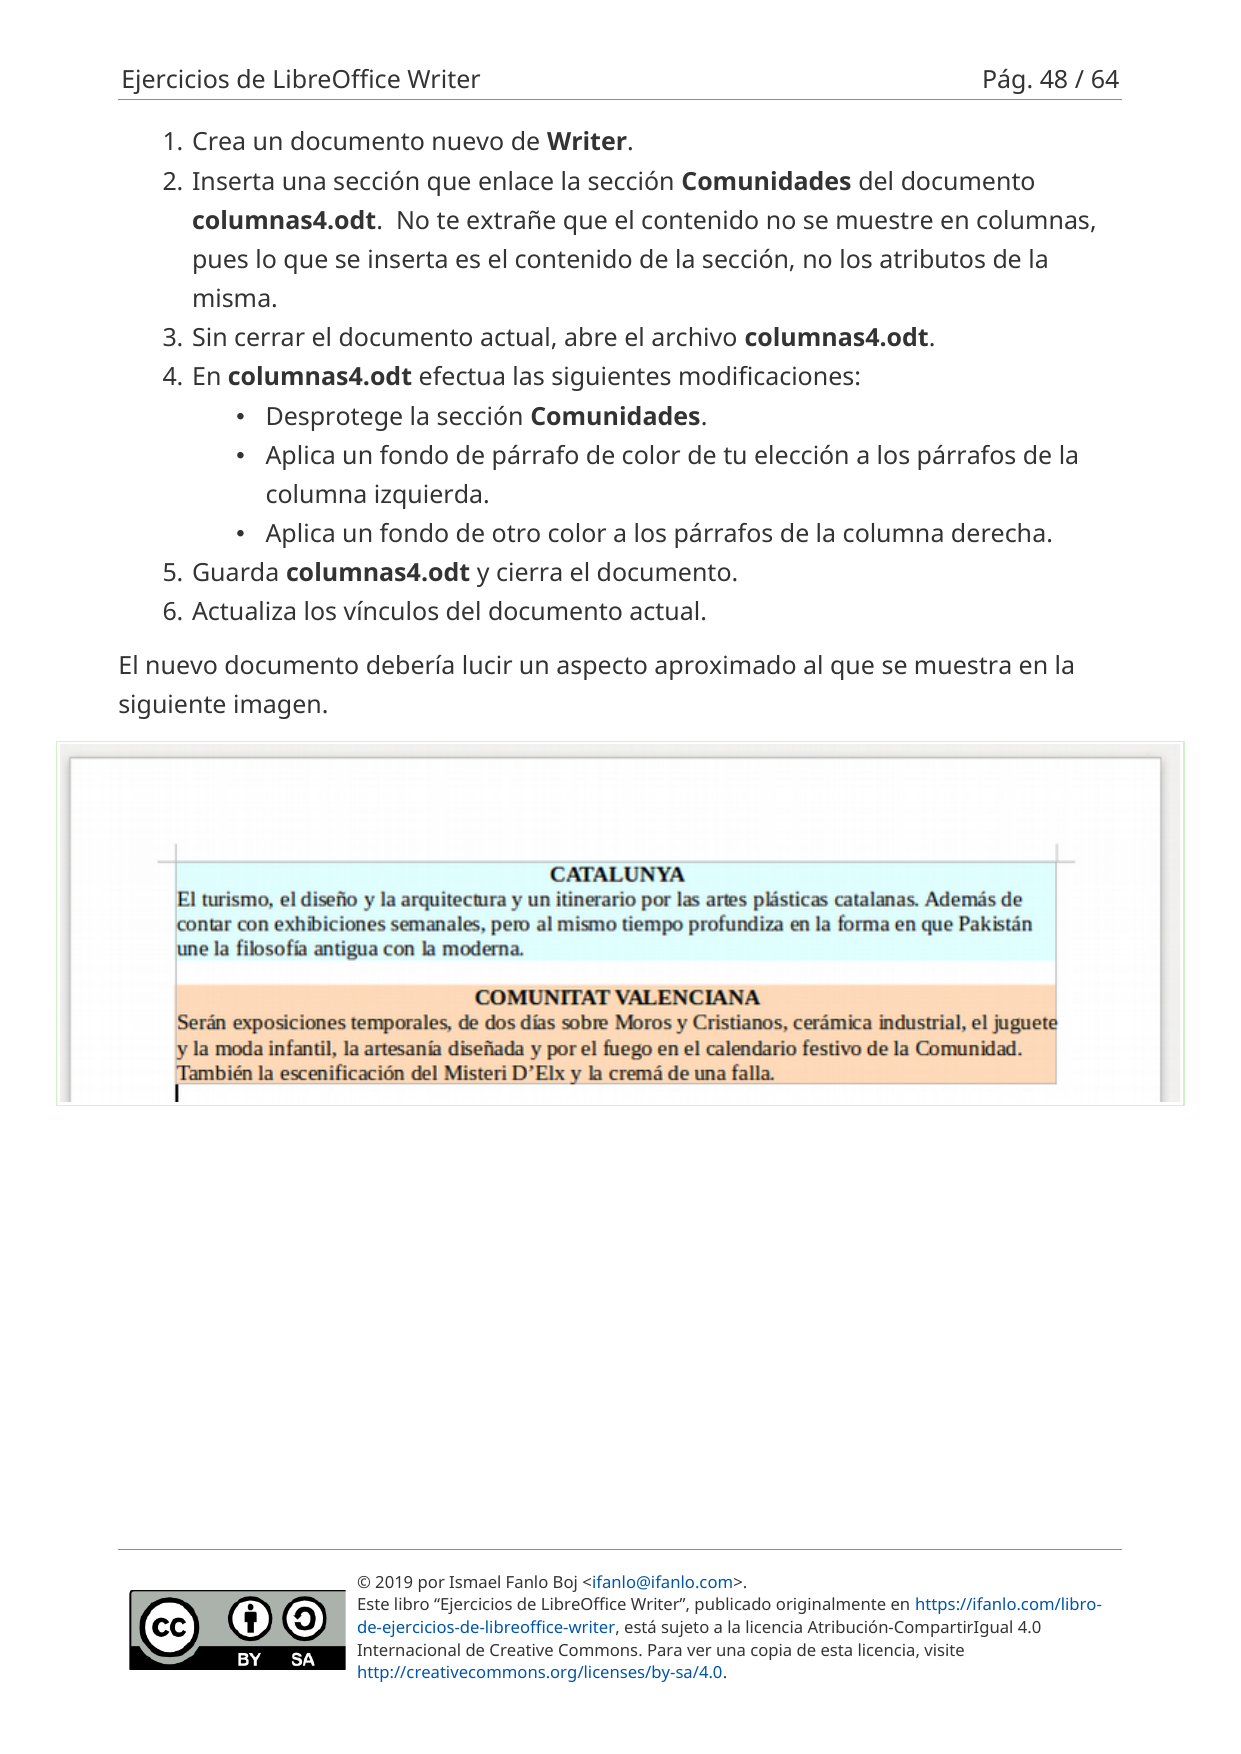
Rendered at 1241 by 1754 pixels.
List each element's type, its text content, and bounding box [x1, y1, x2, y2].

list Inserta una sección que enlace la sección Comunidades del documento columnas4.odt. No te extrañe que el contenido no se muestre en columnas, pues lo que se inserta es el contenido de la sección, no los atributos de la misma. [162, 163, 1122, 315]
list Aplica un fondo de otro color a los párrafos de la columna derecha. [236, 516, 1122, 550]
picture [59, 744, 1181, 1102]
text El nuevo documento debería lucir un aspecto aproximado al que se muestra en la siguiente imagen. [118, 648, 1122, 721]
list Actualiza los vínculos del documento actual. [162, 594, 1122, 628]
list Sin cerrar el documento actual, abre el archivo columnas4.odt. [162, 320, 1122, 354]
list Crea un documento nuevo de Writer. [162, 124, 1122, 158]
list En columnas4.odt efectua las siguientes modificaciones: [162, 359, 1122, 393]
picture [129, 1590, 346, 1670]
list Aplica un fondo de párrafo de color de tu elección a los párrafos de la columna izquierda. [236, 437, 1122, 511]
list Desprotege la sección Comunidades. [236, 398, 1122, 432]
list Guarda columnas4.odt y cierra el documento. [162, 555, 1122, 589]
